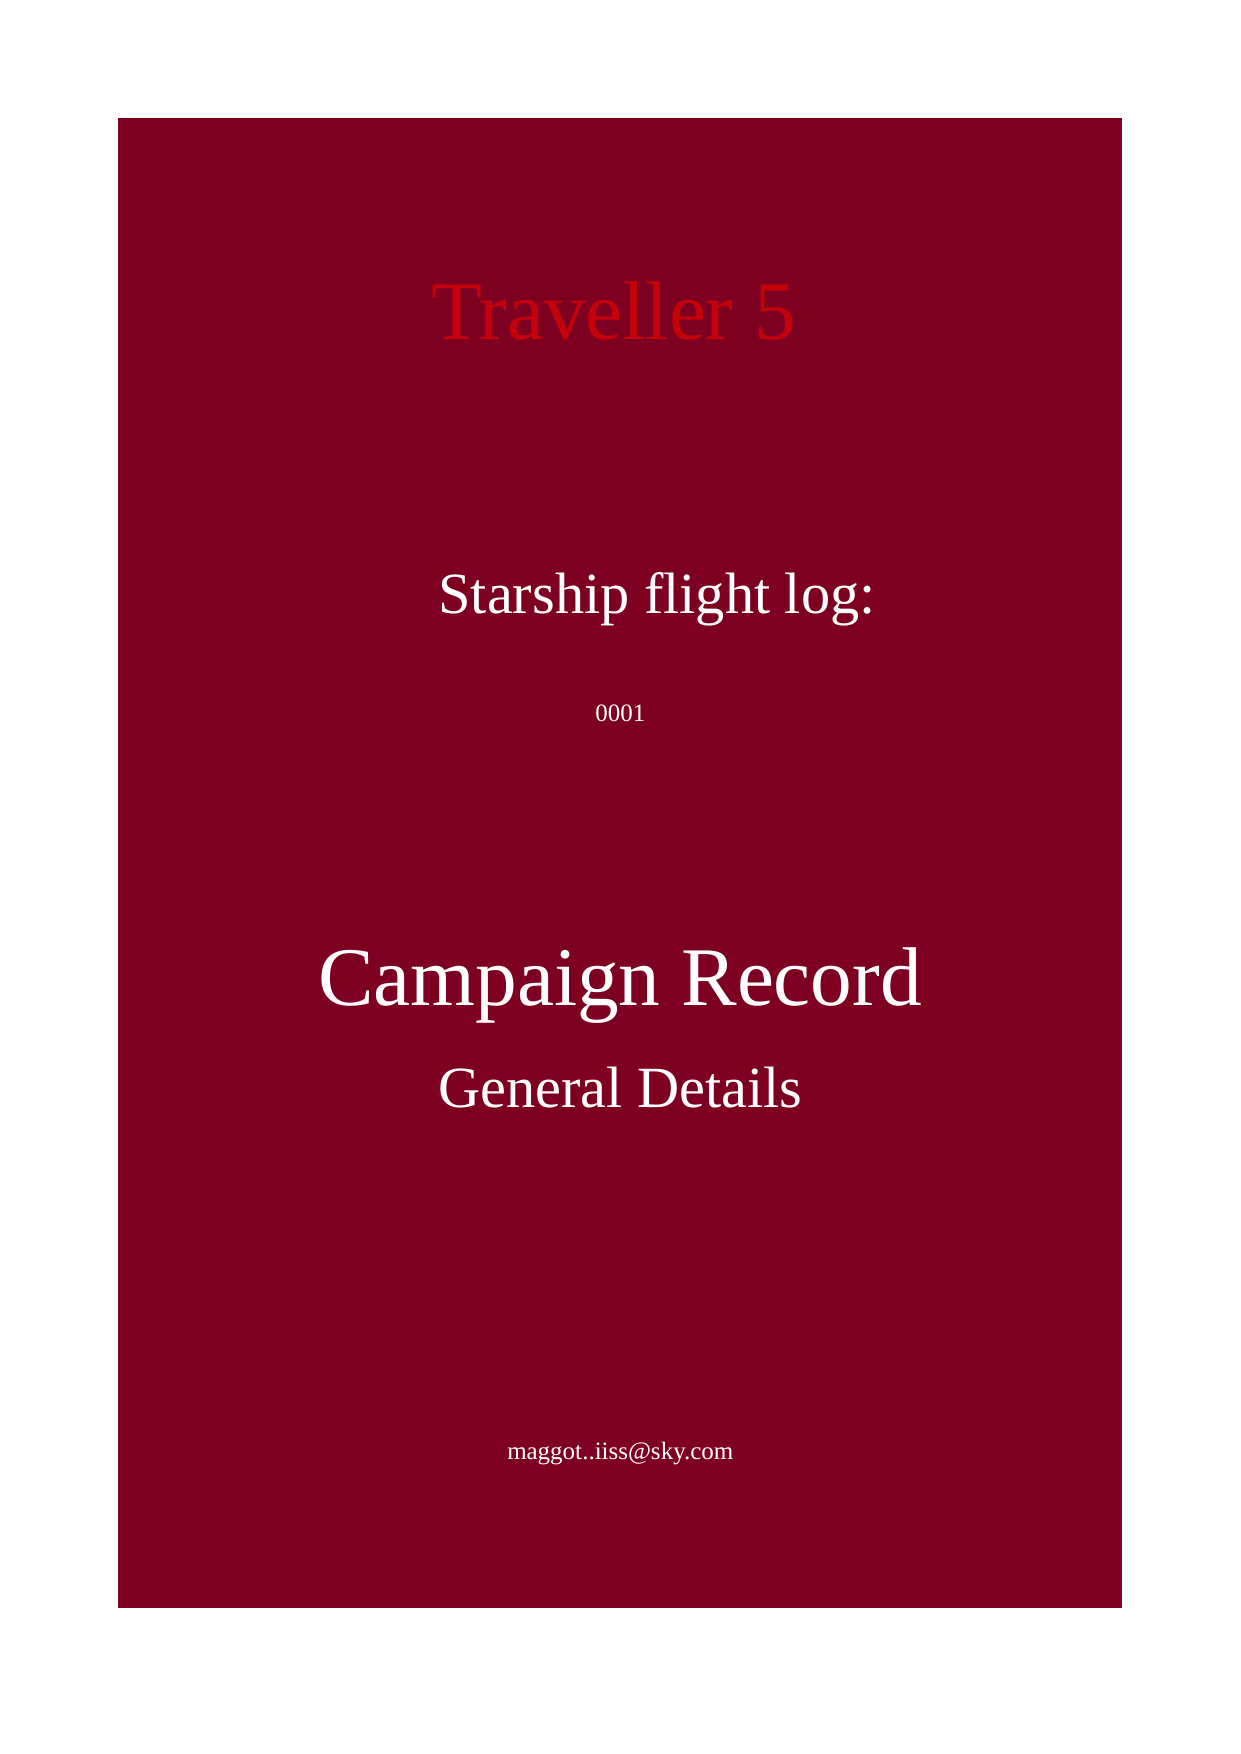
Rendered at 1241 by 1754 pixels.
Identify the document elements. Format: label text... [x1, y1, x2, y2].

text General Details [118, 1052, 1122, 1119]
text Traveller 5 [118, 262, 1122, 358]
text 0001 [118, 698, 1122, 727]
text Campaign Record [118, 928, 1122, 1024]
text maggot..iiss@sky.com [118, 1436, 1122, 1464]
text Starship flight log: [118, 559, 1122, 626]
